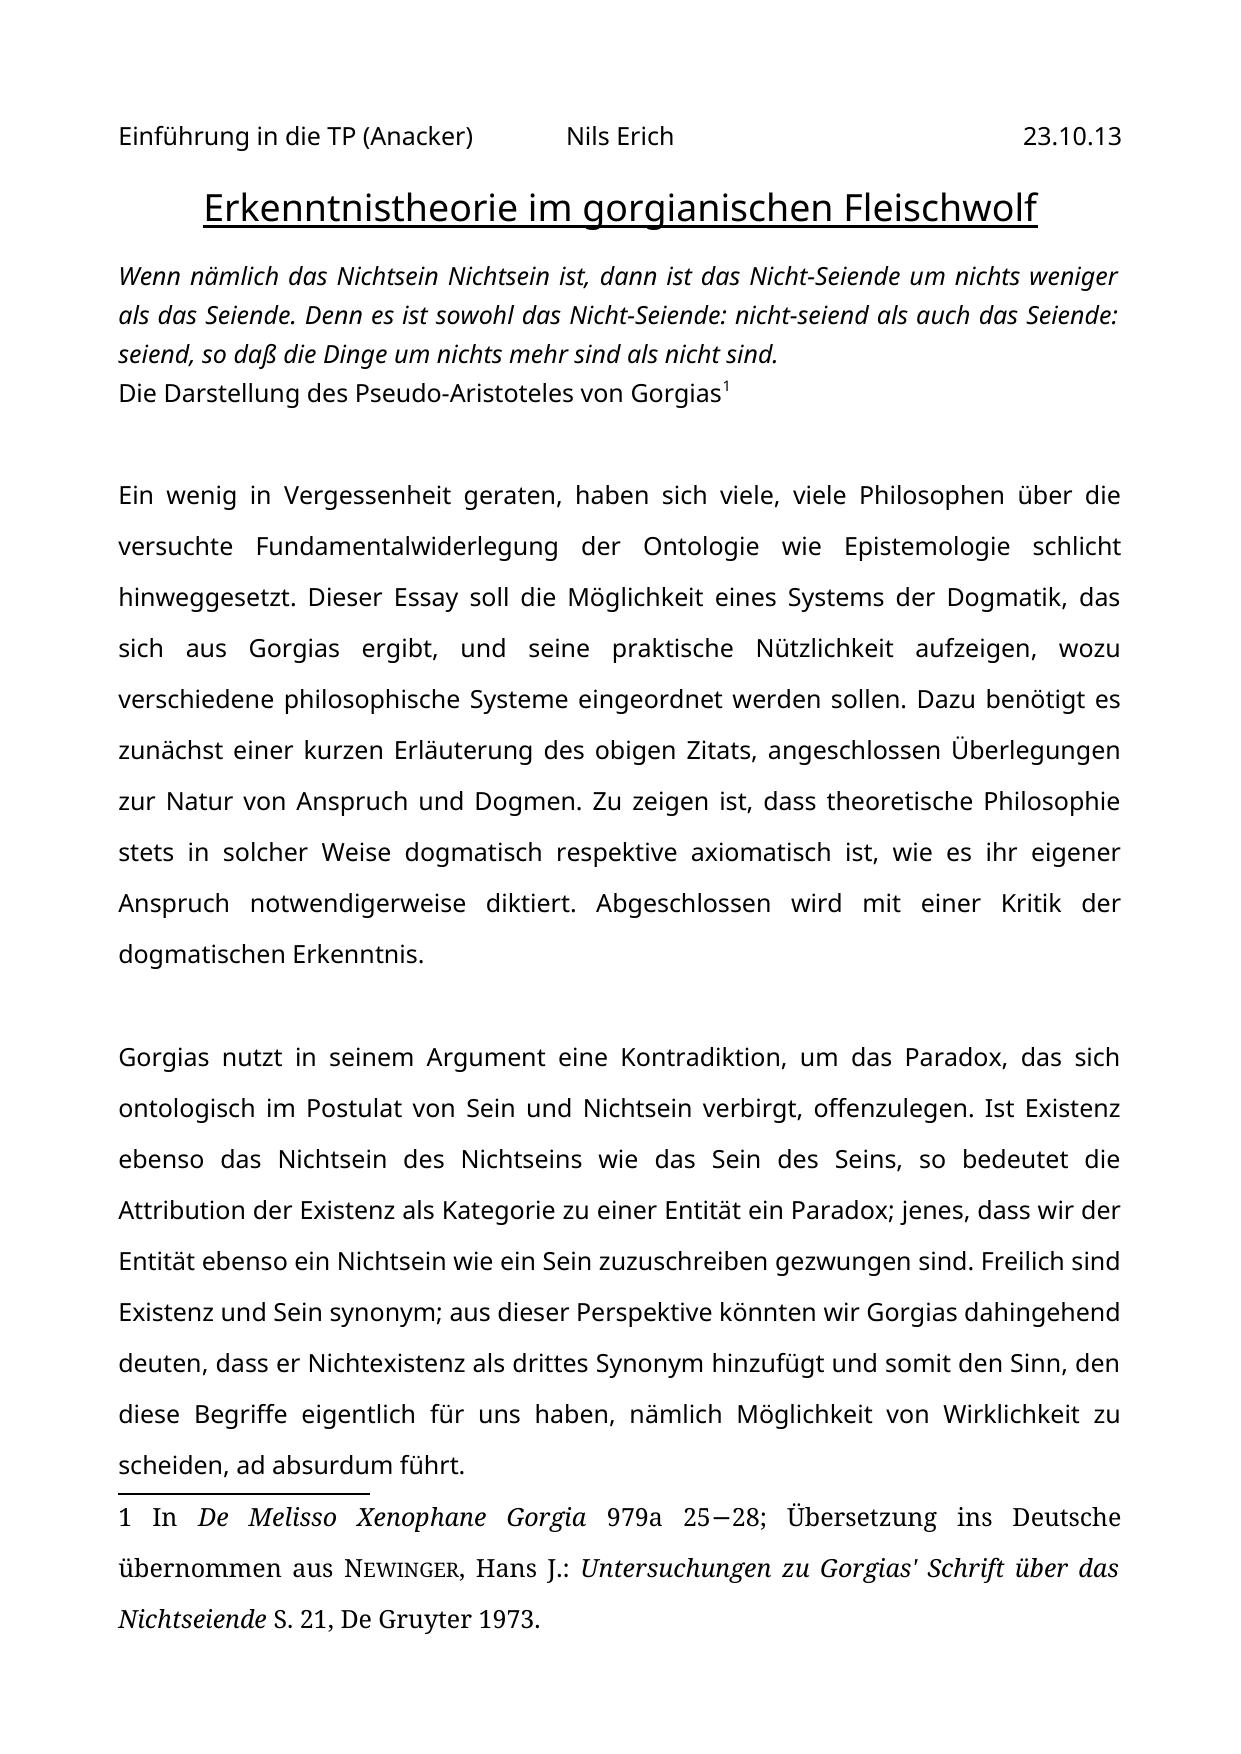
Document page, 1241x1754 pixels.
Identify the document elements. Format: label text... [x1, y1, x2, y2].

text Gorgias nutzt in seinem Argument eine Kontradiktion, um das Paradox, das sich ontologisch im Postulat von Sein und Nichtsein verbirgt, offenzulegen. Ist Existenz ebenso das Nichtsein des Nichtseins wie das Sein des Seins, so bedeutet die Attribution der Existenz als Kategorie zu einer Entität ein Paradox; jenes, dass wir der Entität ebenso ein Nichtsein wie ein Sein zuzuschreiben gezwungen sind. Freilich sind Existenz und Sein synonym; aus dieser Perspektive könnten wir Gorgias dahingehend deuten, dass er Nichtexistenz als drittes Synonym hinzufügt und somit den Sinn, den diese Begriffe eigentlich für uns haben, nämlich Möglichkeit von Wirklichkeit zu scheiden, ad absurdum führt. [118, 1039, 1122, 1482]
text Ein wenig in Vergessenheit geraten, haben sich viele, viele Philosophen über die versuchte Fundamentalwiderlegung der Ontologie wie Epistemologie schlicht hinweggesetzt. Dieser Essay soll die Möglichkeit eines Systems der Dogmatik, das sich aus Gorgias ergibt, und seine praktische Nützlichkeit aufzeigen, wozu verschiedene philosophische Systeme eingeordnet werden sollen. Dazu benötigt es zunächst einer kurzen Erläuterung des obigen Zitats, angeschlossen Überlegungen zur Natur von Anspruch und Dogmen. Zu zeigen ist, dass theoretische Philosophie stets in solcher Weise dogmatisch respektive axiomatisch ist, wie es ihr eigener Anspruch notwendigerweise diktiert. Abgeschlossen wird mit einer Kritik der dogmatischen Erkenntnis. [118, 478, 1122, 971]
text In De Melisso Xenophane Gorgia 979a 25−28; Übersetzung ins Deutsche übernommen aus Newinger, Hans J.: Untersuchungen zu Gorgias' Schrift über das Nichtseiende S. 21, De Gruyter 1973. [118, 1500, 1122, 1636]
text Die Darstellung des Pseudo-Aristoteles von Gorgias [118, 376, 1122, 410]
text Erkenntnistheorie im gorgianischen Fleischwolf [118, 182, 1122, 233]
text Wenn nämlich das Nichtsein Nichtsein ist, dann ist das Nicht-Seiende um nichts weniger als das Seiende. Denn es ist sowohl das Nicht-Seiende: nicht-seiend als auch das Seiende: seiend, so daß die Dinge um nichts mehr sind als nicht sind. [118, 258, 1122, 371]
